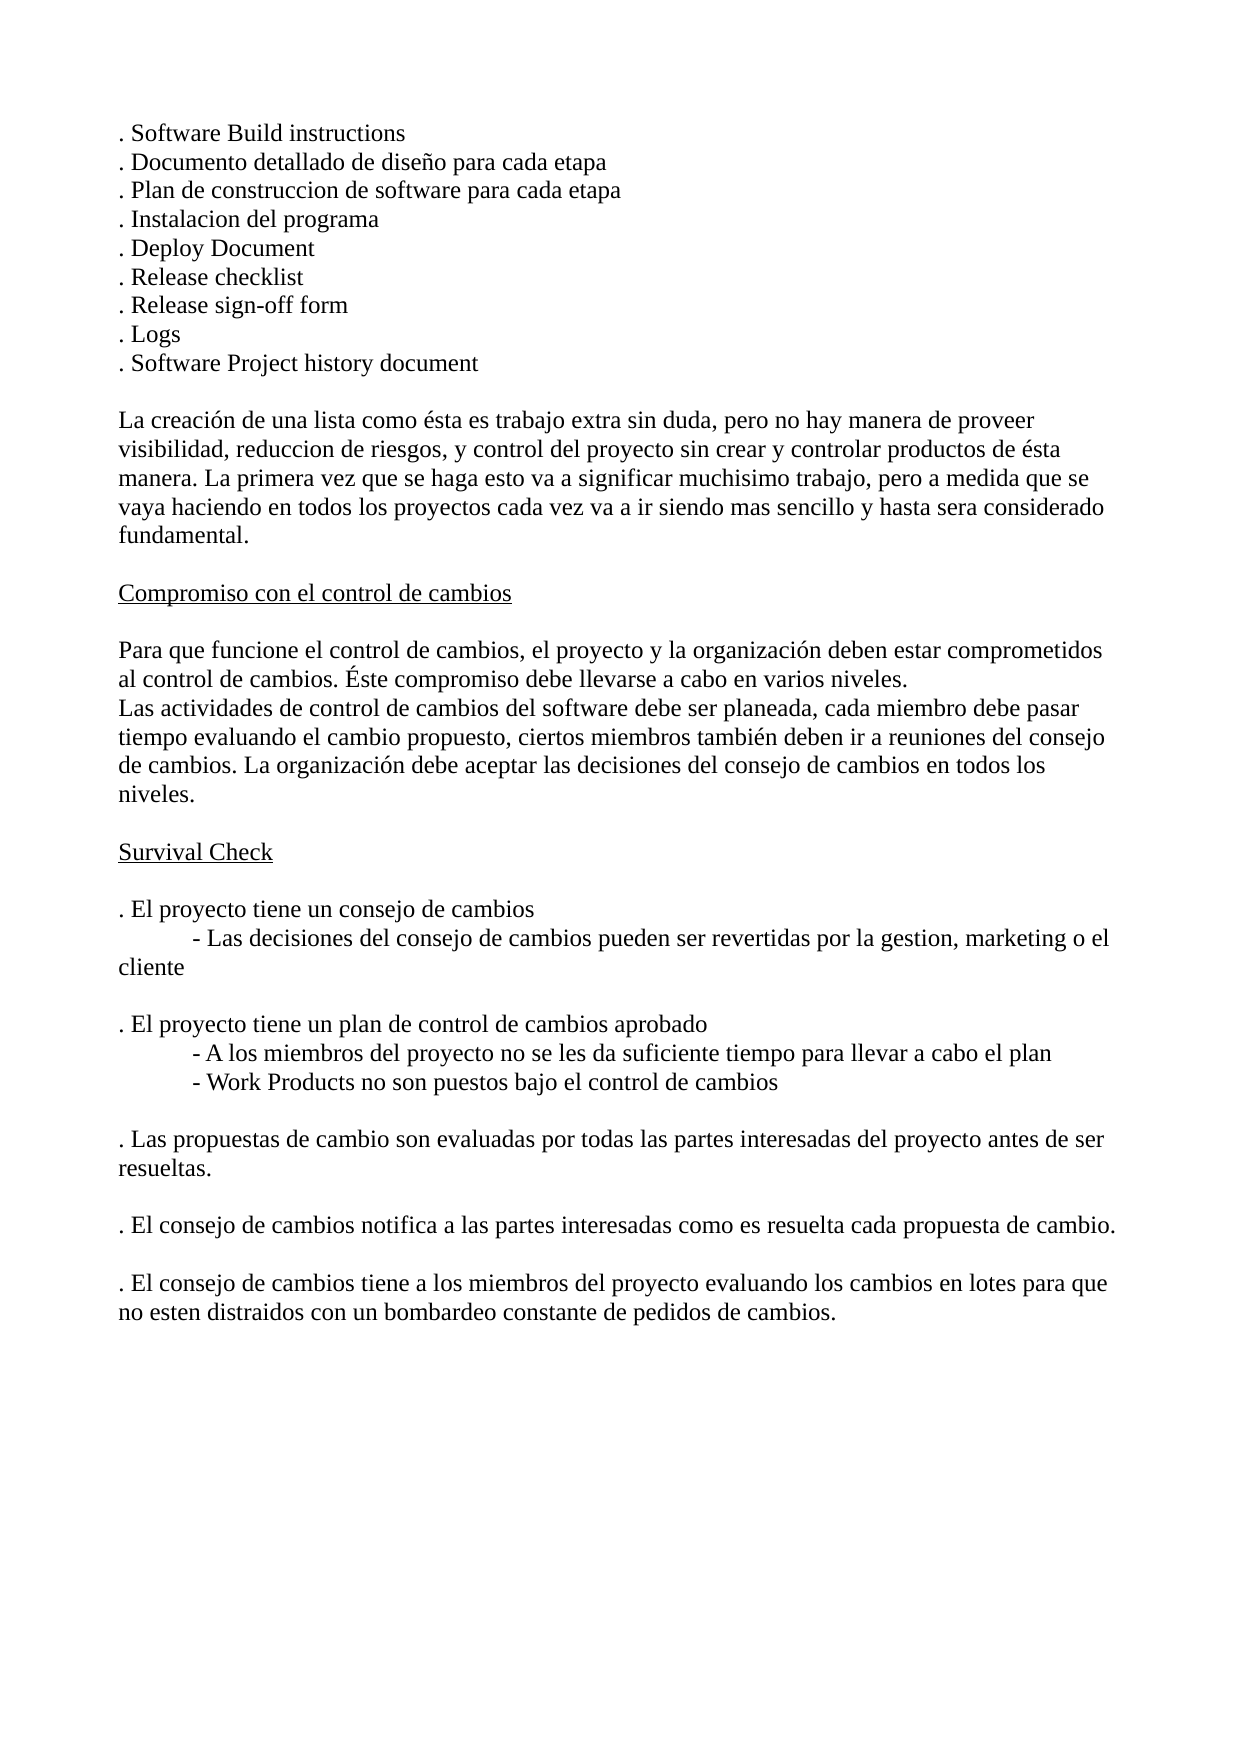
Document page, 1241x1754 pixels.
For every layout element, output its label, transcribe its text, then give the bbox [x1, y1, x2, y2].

text . El consejo de cambios tiene a los miembros del proyecto evaluando los cambios en lotes para que no esten distraidos con un bombardeo constante de pedidos de cambios. [118, 1268, 1122, 1326]
text . Release checklist [118, 262, 1122, 291]
text - Work Products no son puestos bajo el control de cambios [118, 1067, 1122, 1096]
text . Plan de construccion de software para cada etapa [118, 176, 1122, 204]
text . Las propuestas de cambio son evaluadas por todas las partes interesadas del proyecto antes de ser resueltas. [118, 1124, 1122, 1182]
text . Documento detallado de diseño para cada etapa [118, 147, 1122, 176]
text Las actividades de control de cambios del software debe ser planeada, cada miembro debe pasar tiempo evaluando el cambio propuesto, ciertos miembros también deben ir a reuniones del consejo de cambios. La organización debe aceptar las decisiones del consejo de cambios en todos los niveles. [118, 693, 1122, 808]
text - Las decisiones del consejo de cambios pueden ser revertidas por la gestion, marketing o el cliente [118, 923, 1122, 981]
text . Instalacion del programa [118, 204, 1122, 233]
text Compromiso con el control de cambios [118, 578, 1122, 607]
text Survival Check [118, 837, 1122, 866]
text . Release sign-off form [118, 291, 1122, 319]
text . Software Build instructions [118, 118, 1122, 147]
text . Software Project history document [118, 348, 1122, 377]
text . El consejo de cambios notifica a las partes interesadas como es resuelta cada propuesta de cambio. [118, 1211, 1122, 1239]
text - A los miembros del proyecto no se les da suficiente tiempo para llevar a cabo el plan [118, 1038, 1122, 1067]
text . Logs [118, 319, 1122, 348]
text . Deploy Document [118, 233, 1122, 262]
text . El proyecto tiene un consejo de cambios [118, 894, 1122, 923]
text . El proyecto tiene un plan de control de cambios aprobado [118, 1009, 1122, 1038]
text La creación de una lista como ésta es trabajo extra sin duda, pero no hay manera de proveer visibilidad, reduccion de riesgos, y control del proyecto sin crear y controlar productos de ésta manera. La primera vez que se haga esto va a significar muchisimo trabajo, pero a medida que se vaya haciendo en todos los proyectos cada vez va a ir siendo mas sencillo y hasta sera considerado fundamental. [118, 406, 1122, 549]
text Para que funcione el control de cambios, el proyecto y la organización deben estar comprometidos al control de cambios. Éste compromiso debe llevarse a cabo en varios niveles. [118, 636, 1122, 693]
